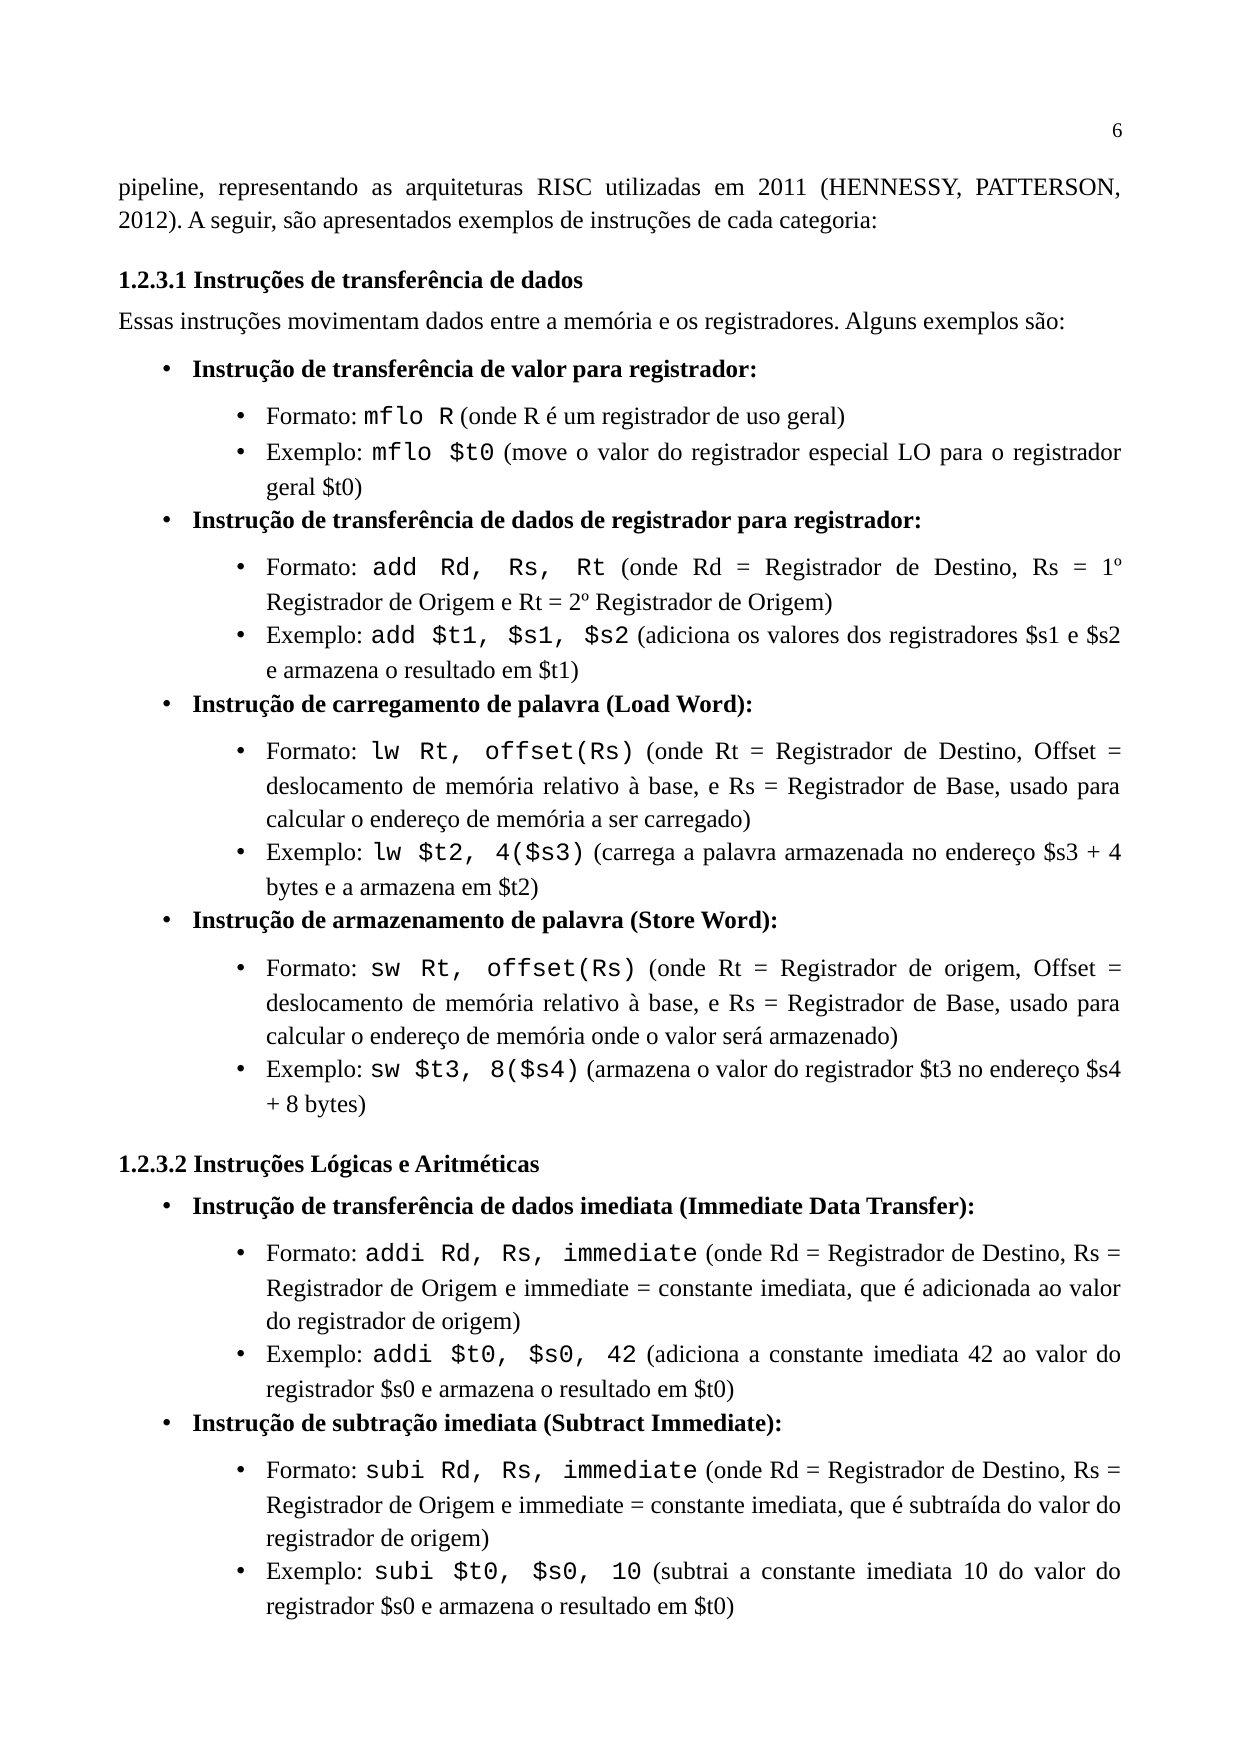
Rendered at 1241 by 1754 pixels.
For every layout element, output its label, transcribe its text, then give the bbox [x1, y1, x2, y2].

list Formato: sw Rt, offset(Rs) (onde Rt = Registrador de origem, Offset = deslocamento de memória relativo à base, e Rs = Registrador de Base, usado para calcular o endereço de memória onde o valor será armazenado) [236, 953, 1122, 1050]
list Exemplo: add $t1, $s1, $s2 (adiciona os valores dos registradores $s1 e $s2 e armazena o resultado em $t1) [236, 621, 1122, 684]
list Exemplo: subi $t0, $s0, 10 (subtrai a constante imediata 10 do valor do registrador $s0 e armazena o resultado em $t0) [236, 1556, 1122, 1620]
list Instrução de subtração imediata (Subtract Immediate): [162, 1408, 1122, 1436]
list Exemplo: mflo $t0 (move o valor do registrador especial LO para o registrador geral $t0) [236, 437, 1122, 501]
list Exemplo: addi $t0, $s0, 42 (adiciona a constante imediata 42 ao valor do registrador $s0 e armazena o resultado em $t0) [236, 1339, 1122, 1403]
subtitle 1.2.3.2 Instruções Lógicas e Aritméticas [118, 1149, 1122, 1178]
list Exemplo: sw $t3, 8($s4) (armazena o valor do registrador $t3 no endereço $s4 + 8 bytes) [236, 1054, 1122, 1118]
list Instrução de transferência de valor para registrador: [162, 354, 1122, 382]
list Instrução de armazenamento de palavra (Store Word): [162, 906, 1122, 934]
list Instrução de transferência de dados imediata (Immediate Data Transfer): [162, 1191, 1122, 1219]
list Formato: mflo R (onde R é um registrador de uso geral) [236, 401, 1122, 432]
list Formato: lw Rt, offset(Rs) (onde Rt = Registrador de Destino, Offset = deslocamento de memória relativo à base, e Rs = Registrador de Base, usado para calcular o endereço de memória a ser carregado) [236, 736, 1122, 833]
subtitle 1.2.3.1 Instruções de transferência de dados [118, 265, 1122, 293]
list Formato: addi Rd, Rs, immediate (onde Rd = Registrador de Destino, Rs = Registrador de Origem e immediate = constante imediata, que é adicionada ao valor do registrador de origem) [236, 1238, 1122, 1335]
list Exemplo: lw $t2, 4($s3) (carrega a palavra armazenada no endereço $s3 + 4 bytes e a armazena em $t2) [236, 837, 1122, 901]
list Formato: add Rd, Rs, Rt (onde Rd = Registrador de Destino, Rs = 1º Registrador de Origem e Rt = 2º Registrador de Origem) [236, 552, 1122, 616]
text pipeline, representando as arquiteturas RISC utilizadas em 2011 (HENNESSY, PATTERSON, 2012). A seguir, são apresentados exemplos de instruções de cada categoria: [118, 172, 1122, 233]
list Instrução de carregamento de palavra (Load Word): [162, 689, 1122, 717]
list Formato: subi Rd, Rs, immediate (onde Rd = Registrador de Destino, Rs = Registrador de Origem e immediate = constante imediata, que é subtraída do valor do registrador de origem) [236, 1455, 1122, 1552]
list Instrução de transferência de dados de registrador para registrador: [162, 505, 1122, 533]
text Essas instruções movimentam dados entre a memória e os registradores. Alguns exemplos são: [118, 306, 1122, 335]
